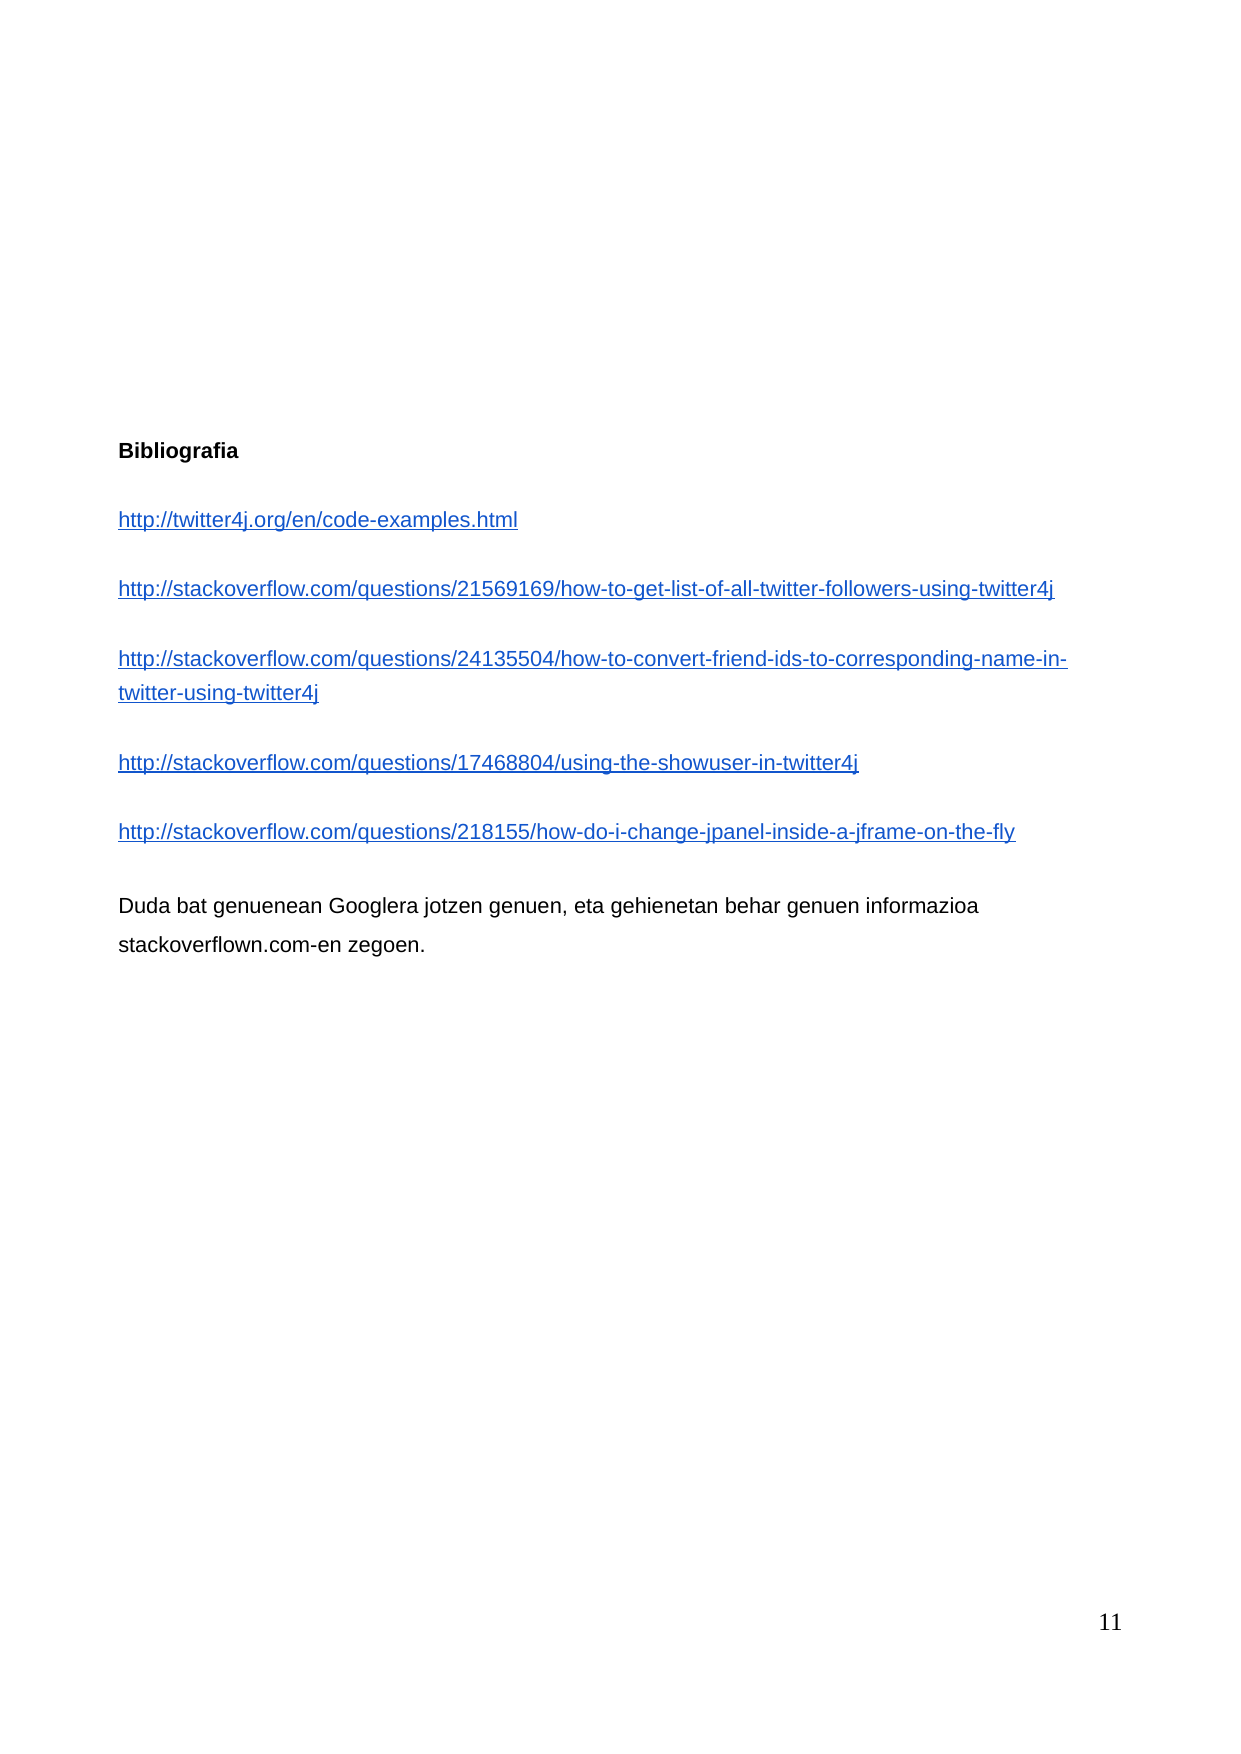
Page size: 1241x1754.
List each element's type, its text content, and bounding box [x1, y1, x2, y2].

text Bibliografia http://twitter4j.org/en/code-examples.html http://stackoverflow.com/questions/21569169/how-to-get-list-of-all-twitter-followers-using-twitter4j http://stackoverflow.com/questions/24135504/how-to-convert-friend-ids-to-corresponding-name-in-twitter-using-twitter4j http://stackoverflow.com/questions/17468804/using-the-showuser-in-twitter4j http://stackoverflow.com/questions/218155/how-do-i-change-jpanel-inside-a-jframe-on-the-fly Duda bat genuenean Googlera jotzen genuen, eta gehienetan behar genuen informazioa stackoverflown.com-en zegoen. [118, 437, 1122, 958]
